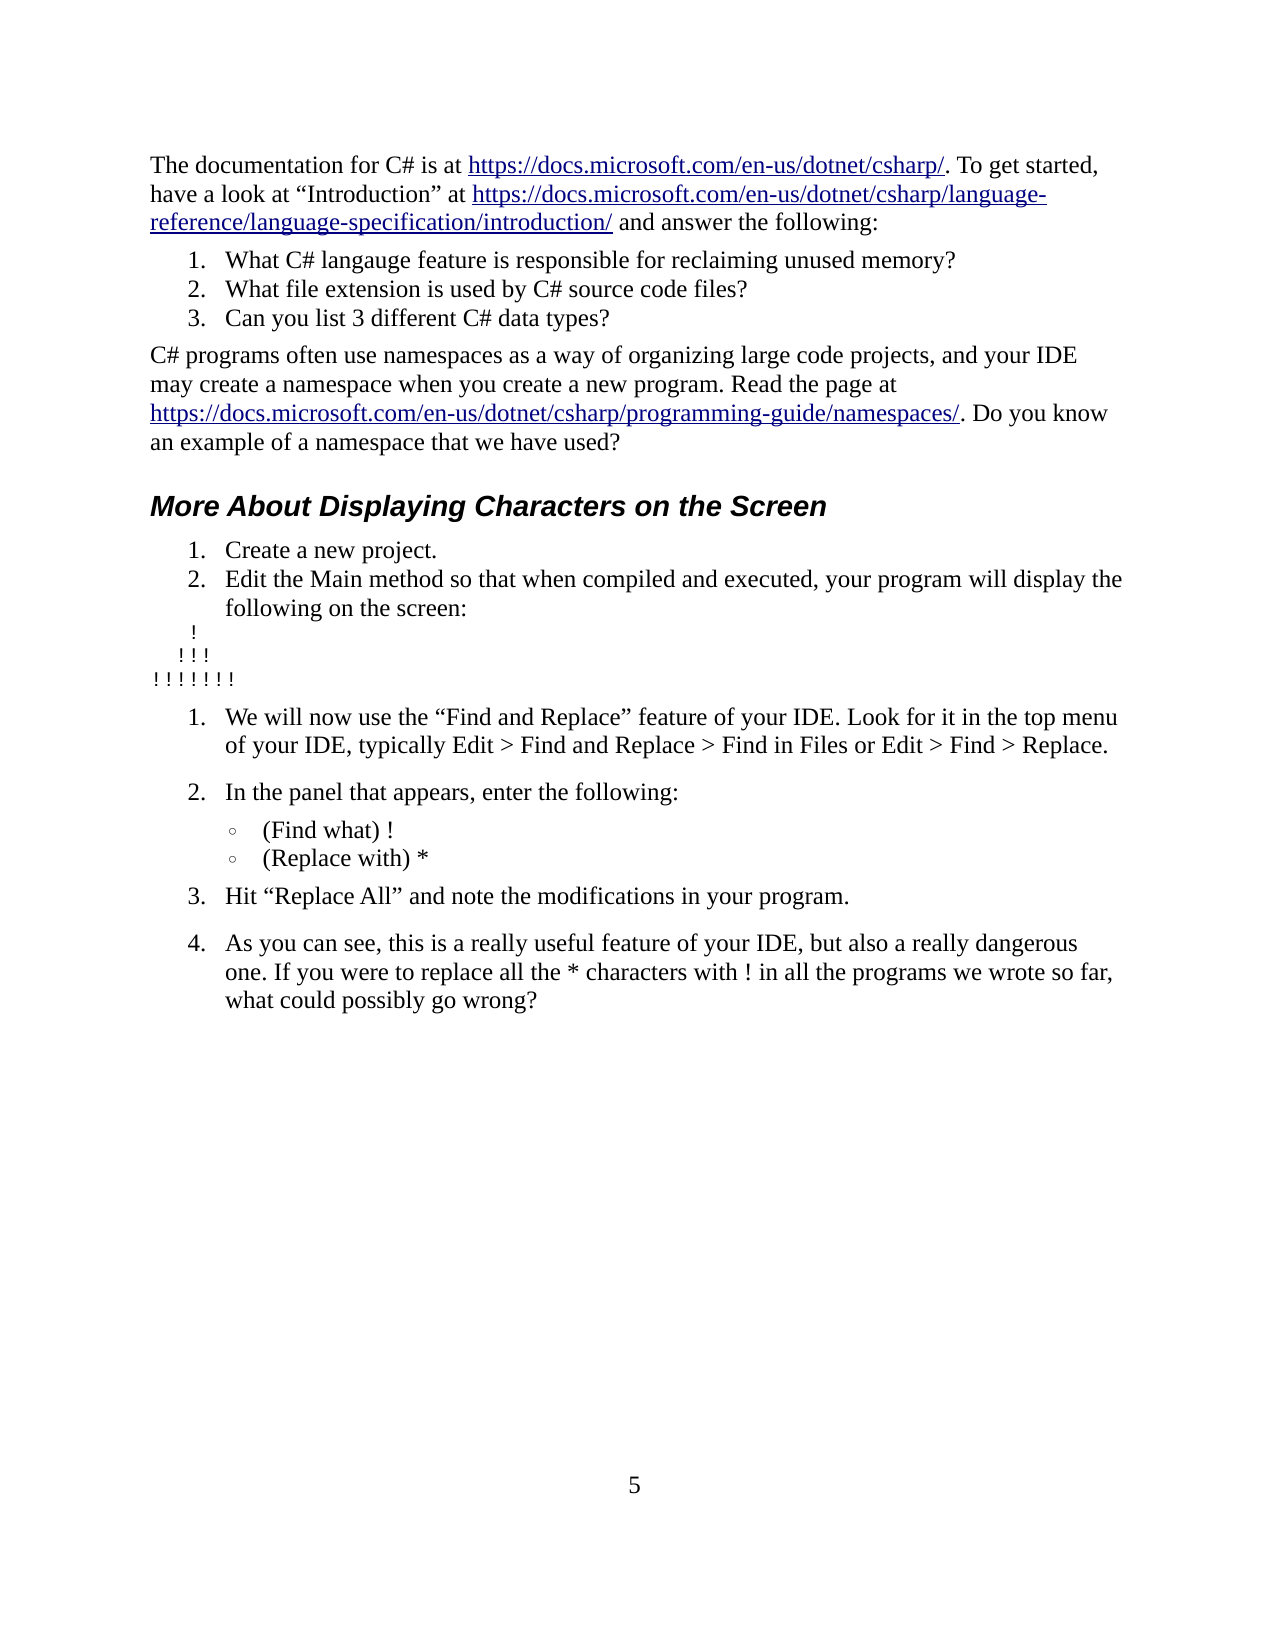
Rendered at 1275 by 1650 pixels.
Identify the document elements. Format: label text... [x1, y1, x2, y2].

list Edit the Main method so that when compiled and executed, your program will display the following on the screen: [187, 564, 1125, 622]
list What file extension is used by C# source code files? [187, 274, 1125, 303]
list What C# langauge feature is responsible for reclaiming unused memory? [187, 245, 1125, 274]
text ! [150, 622, 1125, 645]
list Can you list 3 different C# data types? [187, 303, 1125, 331]
text !!! [150, 645, 1125, 669]
text !!!!!!! [150, 669, 1125, 693]
list (Replace with) * [225, 843, 1125, 872]
list We will now use the “Find and Replace” feature of your IDE. Look for it in the top menu of your IDE, typically Edit > Find and Replace > Find in Files or Edit > Find > Replace. [187, 702, 1125, 759]
text The documentation for C# is at https://docs.microsoft.com/en-us/dotnet/csharp/. To get started, have a look at “Introduction” at https://docs.microsoft.com/en-us/dotnet/csharp/language-reference/language-specification/introduction/ and answer the following: [150, 150, 1125, 236]
list As you can see, this is a really useful feature of your IDE, but also a really dangerous one. If you were to replace all the * characters with ! in all the programs we wrote so far, what could possibly go wrong? [187, 928, 1125, 1014]
list Create a new project. [187, 535, 1125, 564]
list (Find what) ! [225, 815, 1125, 843]
list Hit “Replace All” and note the modifications in your program. [187, 881, 1125, 910]
text C# programs often use namespaces as a way of organizing large code projects, and your IDE may create a namespace when you create a new program. Read the page at https://docs.microsoft.com/en-us/dotnet/csharp/programming-guide/namespaces/. Do you know an example of a namespace that we have used? [150, 340, 1125, 455]
list In the panel that appears, enter the following: [187, 777, 1125, 806]
subtitle More About Displaying Characters on the Screen [150, 489, 1125, 523]
